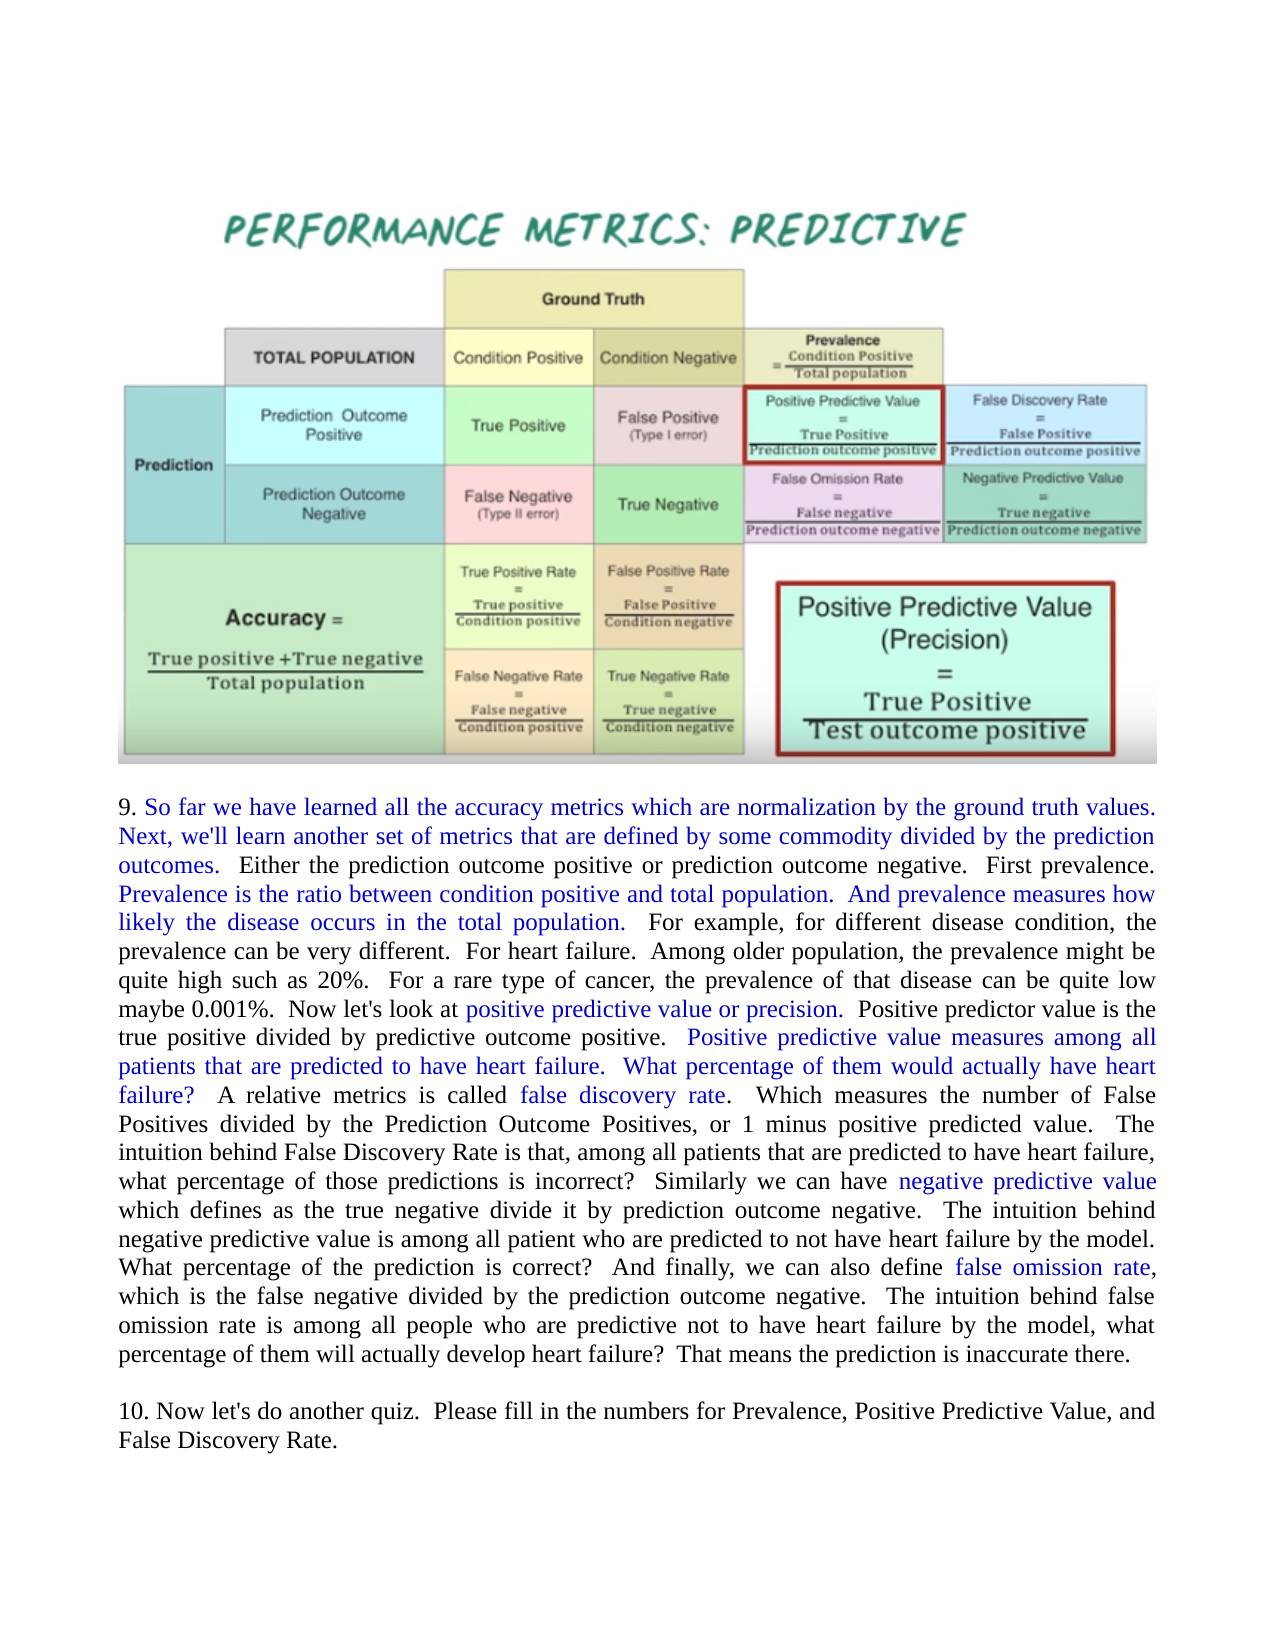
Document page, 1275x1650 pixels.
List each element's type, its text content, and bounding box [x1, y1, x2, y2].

picture [118, 204, 1157, 764]
text 10. Now let's do another quiz. Please fill in the numbers for Prevalence, Positive Predictive Value, and False Discovery Rate. [118, 1396, 1157, 1454]
text 9. So far we have learned all the accuracy metrics which are normalization by the ground truth values. Next, we'll learn another set of metrics that are defined by some commodity divided by the prediction outcomes. Either the prediction outcome positive or prediction outcome negative. First prevalence. Prevalence is the ratio between condition positive and total population. And prevalence measures how likely the disease occurs in the total population. For example, for different disease condition, the prevalence can be very different. For heart failure. Among older population, the prevalence might be quite high such as 20%. For a rare type of cancer, the prevalence of that disease can be quite low maybe 0.001%. Now let's look at positive predictive value or precision. Positive predictor value is the true positive divided by predictive outcome positive. Positive predictive value measures among all patients that are predicted to have heart failure. What percentage of them would actually have heart failure? A relative metrics is called false discovery rate. Which measures the number of False Positives divided by the Prediction Outcome Positives, or 1 minus positive predicted value. The intuition behind False Discovery Rate is that, among all patients that are predicted to have heart failure, what percentage of those predictions is incorrect? Similarly we can have negative predictive value which defines as the true negative divide it by prediction outcome negative. The intuition behind negative predictive value is among all patient who are predicted to not have heart failure by the model. What percentage of the prediction is correct? And finally, we can also define false omission rate, which is the false negative divided by the prediction outcome negative. The intuition behind false omission rate is among all people who are predictive not to have heart failure by the model, what percentage of them will actually develop heart failure? That means the prediction is inaccurate there. [118, 792, 1157, 1367]
